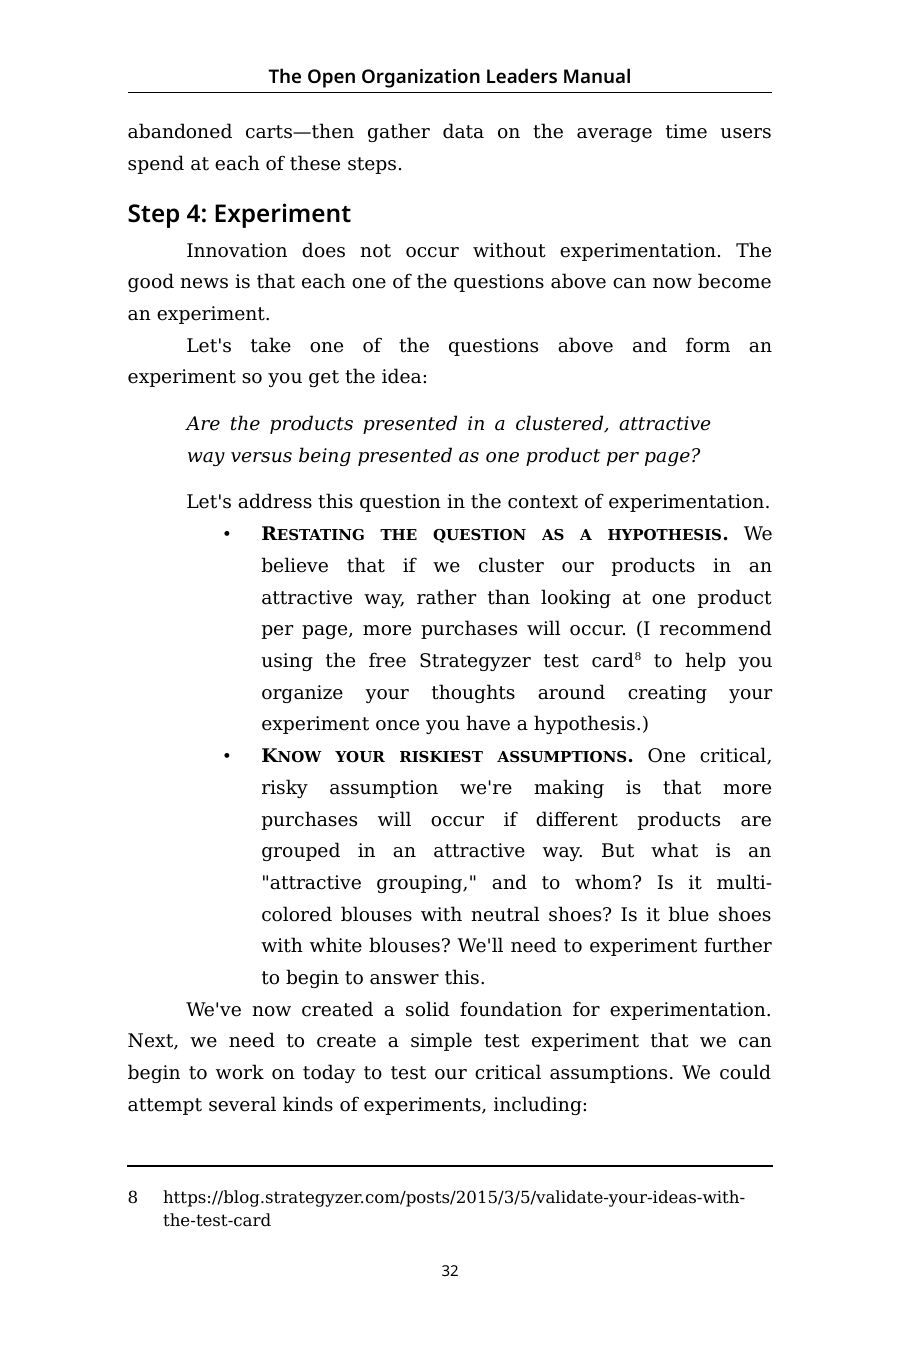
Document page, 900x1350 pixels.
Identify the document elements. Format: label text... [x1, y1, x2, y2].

text Are the products presented in a clustered, attractive way versus being presented as one product per page? [187, 413, 713, 467]
text abandoned carts—then gather data on the average time users spend at each of these steps. [127, 121, 772, 175]
text Innovation does not occur without experimentation. The good news is that each one of the questions above can now become an experiment. [127, 240, 772, 325]
list Know your riskiest assumptions. One critical, risky assumption we're making is that more purchases will occur if different products are grouped in an attractive way. But what is an "attractive grouping," and to whom? Is it multi-colored blouses with neutral shoes? Is it blue shoes with white blouses? We'll need to experiment further to begin to answer this. [223, 745, 772, 989]
text We've now created a solid foundation for experimentation. Next, we need to create a simple test experiment that we can begin to work on today to test our critical assumptions. We could attempt several kinds of experiments, including: [127, 999, 772, 1116]
text Let's address this question in the context of experimentation. [127, 492, 772, 513]
subtitle Step 4: Experiment [127, 200, 772, 228]
list https://blog.strategyzer.com/posts/2015/3/5/validate-your-ideas-with-the-test-card [127, 1188, 772, 1230]
list Restating the question as a hypothesis. We believe that if we cluster our products in an attractive way, rather than looking at one product per page, more purchases will occur. (I recommend using the free Strategyzer test card to help you organize your thoughts around creating your experiment once you have a hypothesis.) [223, 523, 772, 735]
text Let's take one of the questions above and form an experiment so you get the idea: [127, 335, 772, 388]
